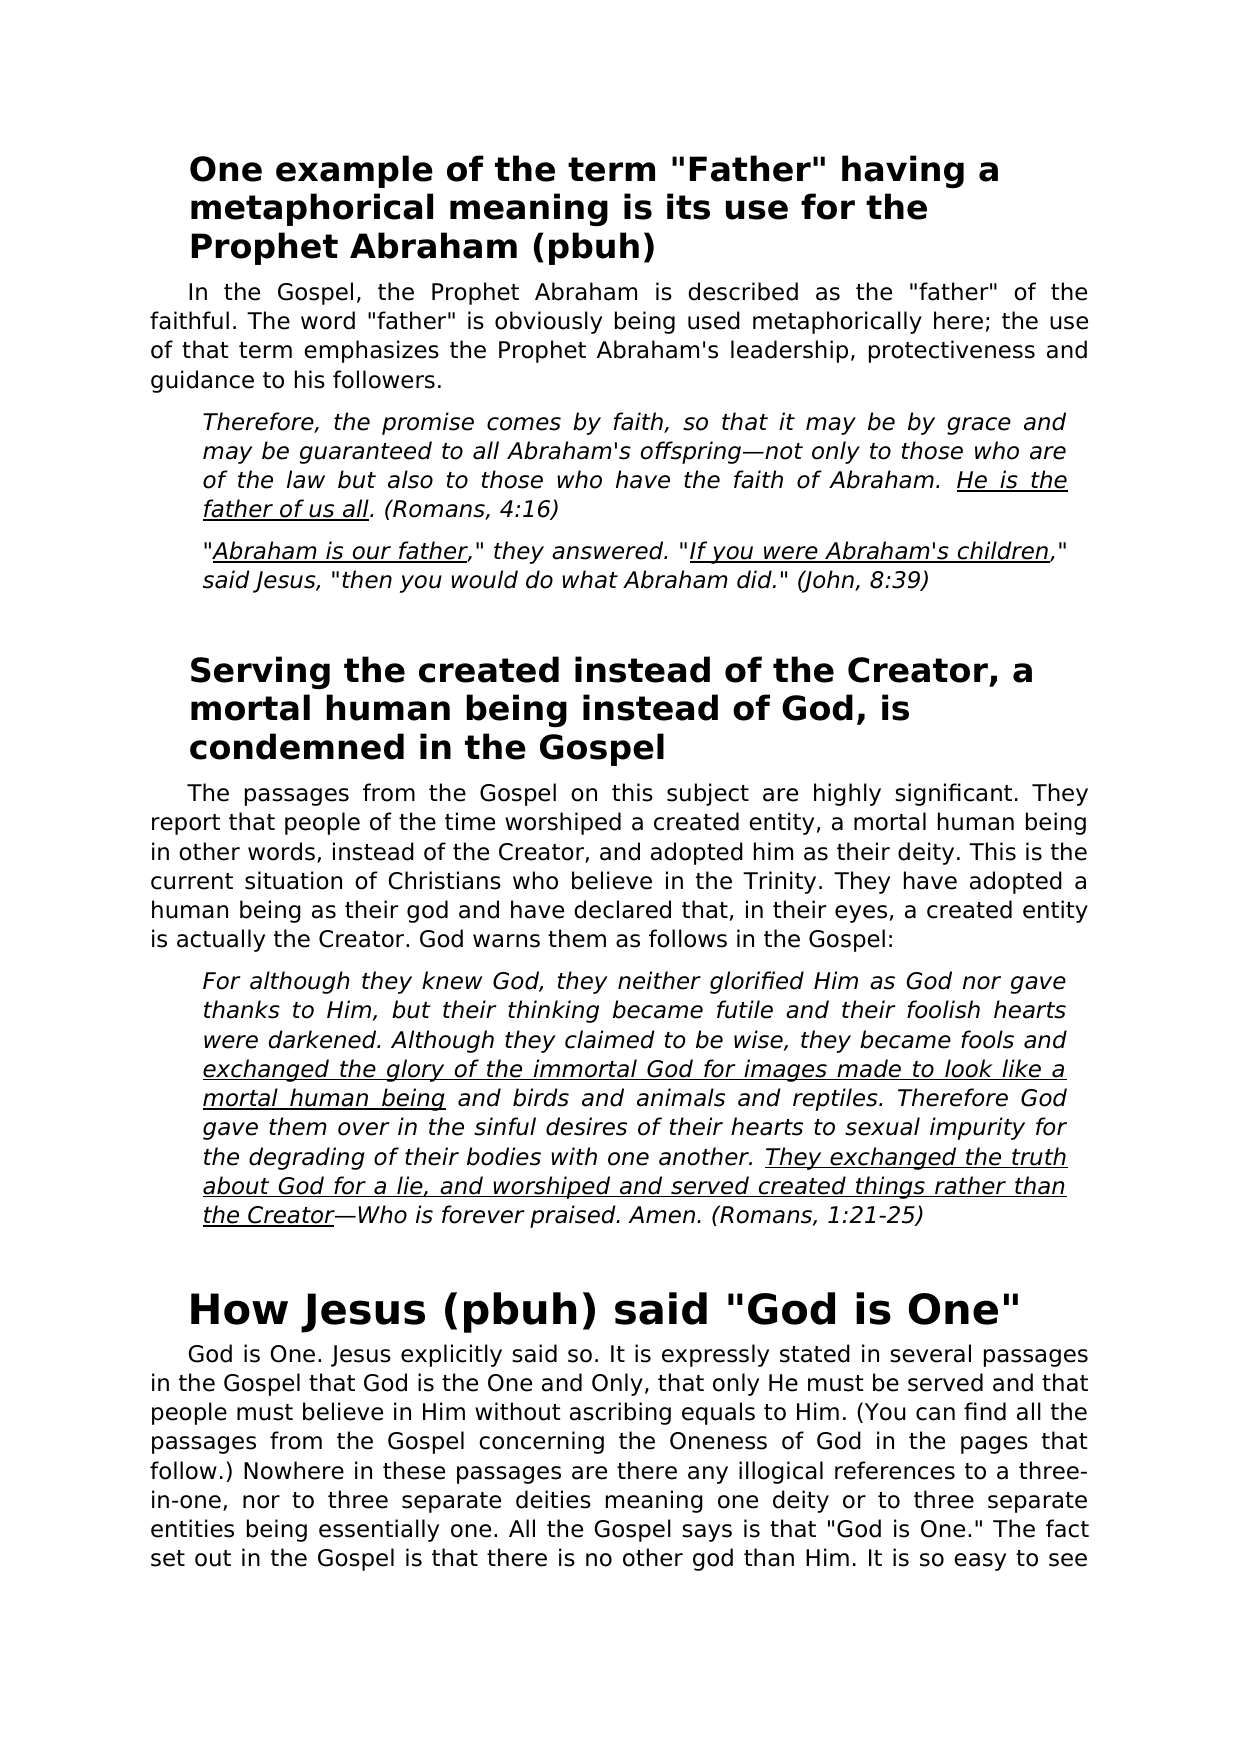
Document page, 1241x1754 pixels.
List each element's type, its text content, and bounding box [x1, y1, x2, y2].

text The passages from the Gospel on this subject are highly significant. They report that people of the time worshiped a created entity, a mortal human being in other words, instead of the Creator, and adopted him as their deity. This is the current situation of Christians who believe in the Trinity. They have adopted a human being as their god and have declared that, in their eyes, a created entity is actually the Creator. God warns them as follows in the Gospel: [150, 780, 1090, 953]
text Therefore, the promise comes by faith, so that it may be by grace and may be guaranteed to all Abraham's offspring—not only to those who are of the law but also to those who have the faith of Abraham. He is the father of us all. (Romans, 4:16) [202, 409, 1068, 523]
text "Abraham is our father," they answered. "If you were Abraham's children," said Jesus, "then you would do what Abraham did." (John, 8:39) [202, 538, 1068, 594]
text For although they knew God, they neither glorified Him as God nor gave thanks to Him, but their thinking became futile and their foolish hearts were darkened. Although they claimed to be wise, they became fools and exchanged the glory of the immortal God for images made to look like a mortal human being and birds and animals and reptiles. Therefore God gave them over in the sinful desires of their hearts to sexual impurity for the degrading of their bodies with one another. They exchanged the truth about God for a lie, and worshiped and served created things rather than the Creator—Who is forever praised. Amen. (Romans, 1:21-25) [202, 968, 1068, 1229]
subtitle How Jesus (pbuh) said "God is One" [187, 1286, 1090, 1334]
subtitle Serving the created instead of the Creator, a mortal human being instead of God, is condemned in the Gospel [188, 651, 1090, 768]
text In the Gospel, the Prophet Abraham is described as the "father" of the faithful. The word "father" is obviously being used metaphorically here; the use of that term emphasizes the Prophet Abraham's leadership, protectiveness and guidance to his followers. [150, 279, 1090, 393]
subtitle One example of the term "Father" having a metaphorical meaning is its use for the Prophet Abraham (pbuh) [188, 150, 1090, 267]
text God is One. Jesus explicitly said so. It is expressly stated in several passages in the Gospel that God is the One and Only, that only He must be served and that people must believe in Him without ascribing equals to Him. (You can find all the passages from the Gospel concerning the Oneness of God in the pages that follow.) Nowhere in these passages are there any illogical references to a three-in-one, nor to three separate deities meaning one deity or to three separate entities being essentially one. All the Gospel says is that "God is One." The fact set out in the Gospel is that there is no other god than Him. It is so easy to see [150, 1341, 1090, 1572]
